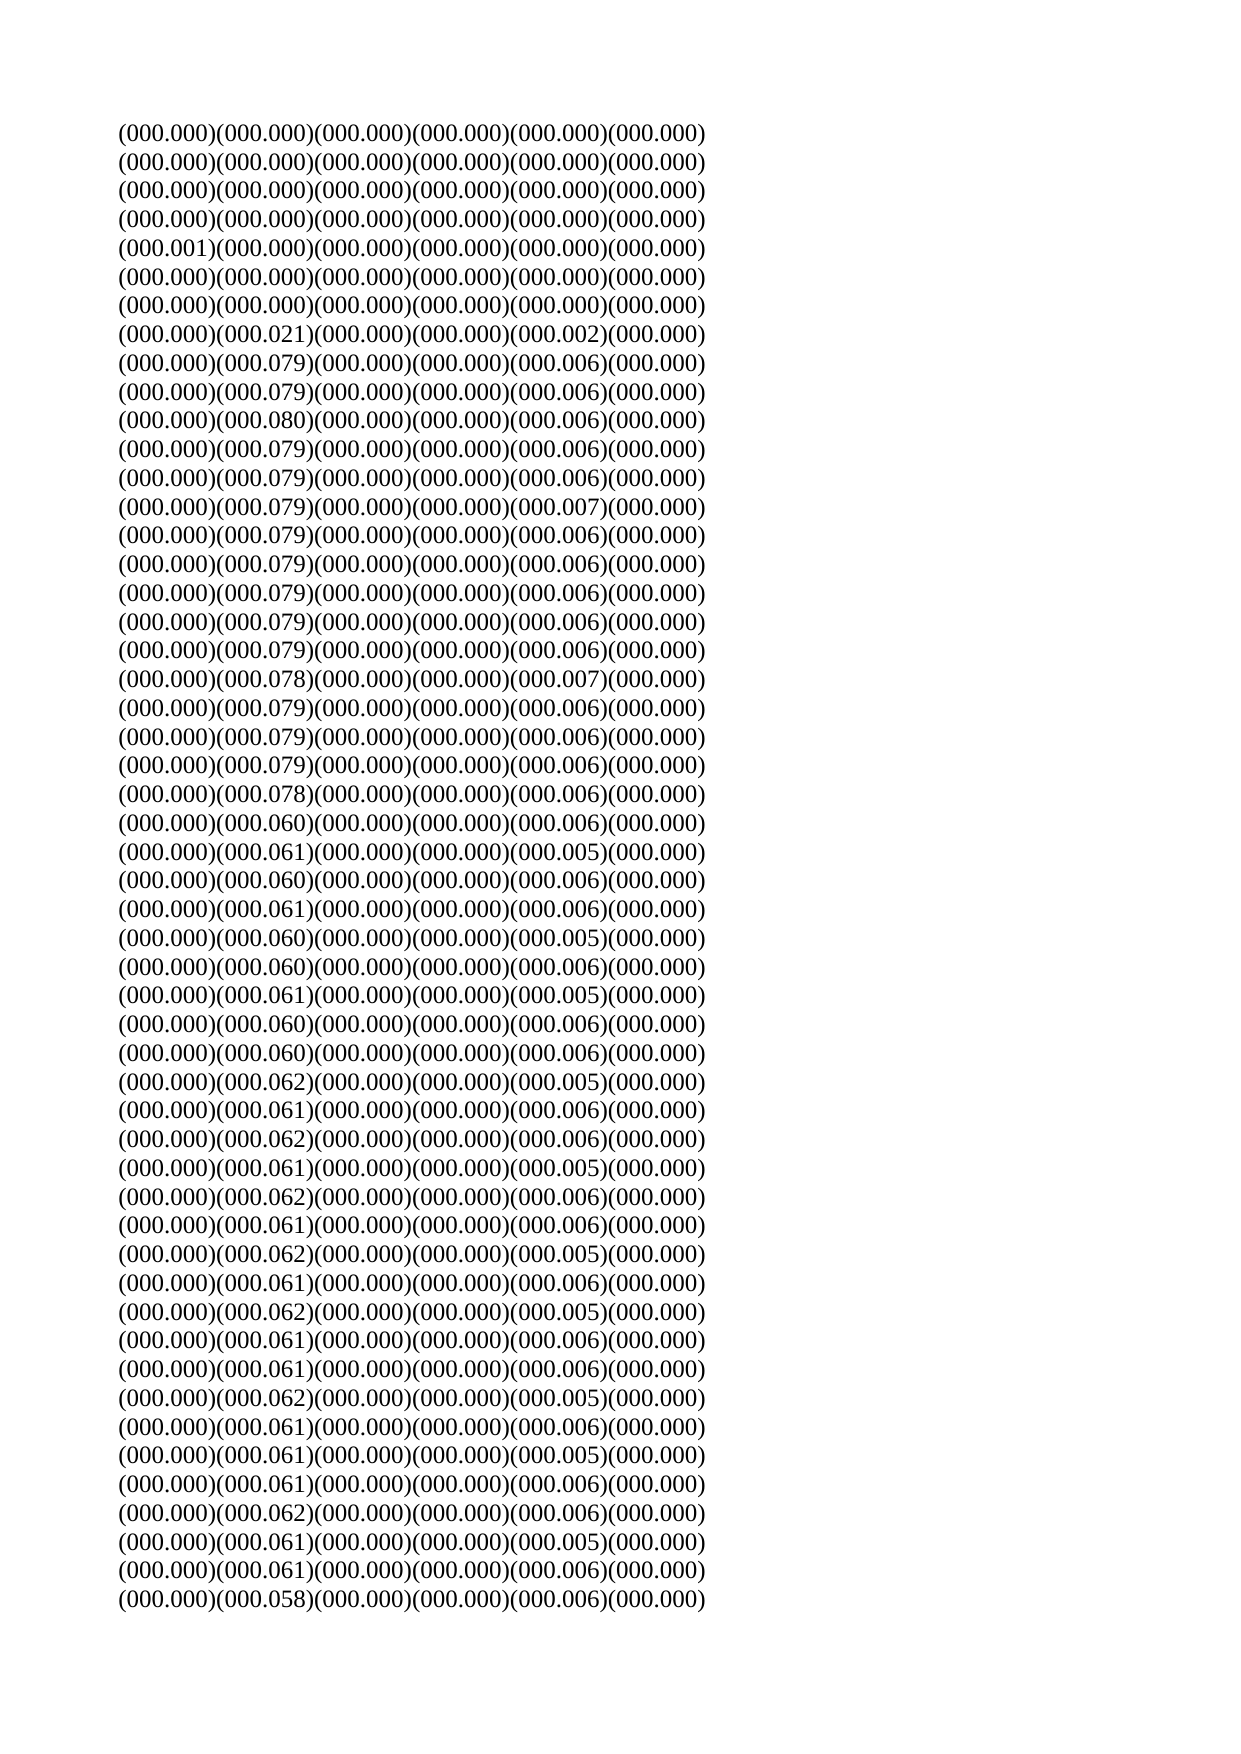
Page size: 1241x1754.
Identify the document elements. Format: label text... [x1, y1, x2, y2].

text (000.000)(000.079)(000.000)(000.000)(000.006)(000.000) [118, 578, 1122, 607]
text (000.000)(000.061)(000.000)(000.000)(000.006)(000.000) [118, 1211, 1122, 1239]
text (000.000)(000.060)(000.000)(000.000)(000.006)(000.000) [118, 952, 1122, 981]
text (000.000)(000.061)(000.000)(000.000)(000.006)(000.000) [118, 1354, 1122, 1383]
text (000.000)(000.060)(000.000)(000.000)(000.006)(000.000) [118, 808, 1122, 837]
text (000.000)(000.060)(000.000)(000.000)(000.006)(000.000) [118, 1009, 1122, 1038]
text (000.000)(000.062)(000.000)(000.000)(000.005)(000.000) [118, 1239, 1122, 1268]
text (000.000)(000.061)(000.000)(000.000)(000.005)(000.000) [118, 981, 1122, 1009]
text (000.000)(000.061)(000.000)(000.000)(000.006)(000.000) [118, 894, 1122, 923]
text (000.000)(000.062)(000.000)(000.000)(000.005)(000.000) [118, 1383, 1122, 1412]
text (000.000)(000.062)(000.000)(000.000)(000.005)(000.000) [118, 1297, 1122, 1326]
text (000.000)(000.062)(000.000)(000.000)(000.005)(000.000) [118, 1067, 1122, 1096]
text (000.000)(000.079)(000.000)(000.000)(000.006)(000.000) [118, 693, 1122, 722]
text (000.000)(000.079)(000.000)(000.000)(000.006)(000.000) [118, 463, 1122, 492]
text (000.000)(000.079)(000.000)(000.000)(000.006)(000.000) [118, 348, 1122, 377]
text (000.000)(000.061)(000.000)(000.000)(000.006)(000.000) [118, 1412, 1122, 1441]
text (000.000)(000.061)(000.000)(000.000)(000.006)(000.000) [118, 1096, 1122, 1124]
text (000.000)(000.000)(000.000)(000.000)(000.000)(000.000) [118, 262, 1122, 291]
text (000.000)(000.062)(000.000)(000.000)(000.006)(000.000) [118, 1124, 1122, 1153]
text (000.000)(000.000)(000.000)(000.000)(000.000)(000.000) [118, 147, 1122, 176]
text (000.000)(000.058)(000.000)(000.000)(000.006)(000.000) [118, 1584, 1122, 1613]
text (000.000)(000.062)(000.000)(000.000)(000.006)(000.000) [118, 1498, 1122, 1527]
text (000.000)(000.079)(000.000)(000.000)(000.006)(000.000) [118, 549, 1122, 578]
text (000.000)(000.000)(000.000)(000.000)(000.000)(000.000) [118, 291, 1122, 319]
text (000.000)(000.079)(000.000)(000.000)(000.006)(000.000) [118, 377, 1122, 406]
text (000.000)(000.000)(000.000)(000.000)(000.000)(000.000) [118, 118, 1122, 147]
text (000.000)(000.061)(000.000)(000.000)(000.006)(000.000) [118, 1556, 1122, 1584]
text (000.000)(000.000)(000.000)(000.000)(000.000)(000.000) [118, 204, 1122, 233]
text (000.000)(000.079)(000.000)(000.000)(000.007)(000.000) [118, 492, 1122, 521]
text (000.000)(000.060)(000.000)(000.000)(000.006)(000.000) [118, 866, 1122, 894]
text (000.000)(000.060)(000.000)(000.000)(000.006)(000.000) [118, 1038, 1122, 1067]
text (000.000)(000.080)(000.000)(000.000)(000.006)(000.000) [118, 406, 1122, 434]
text (000.000)(000.079)(000.000)(000.000)(000.006)(000.000) [118, 722, 1122, 751]
text (000.000)(000.078)(000.000)(000.000)(000.007)(000.000) [118, 664, 1122, 693]
text (000.000)(000.061)(000.000)(000.000)(000.005)(000.000) [118, 1153, 1122, 1182]
text (000.000)(000.061)(000.000)(000.000)(000.005)(000.000) [118, 1527, 1122, 1556]
text (000.000)(000.060)(000.000)(000.000)(000.005)(000.000) [118, 923, 1122, 952]
text (000.000)(000.061)(000.000)(000.000)(000.005)(000.000) [118, 837, 1122, 866]
text (000.000)(000.078)(000.000)(000.000)(000.006)(000.000) [118, 779, 1122, 808]
text (000.001)(000.000)(000.000)(000.000)(000.000)(000.000) [118, 233, 1122, 262]
text (000.000)(000.079)(000.000)(000.000)(000.006)(000.000) [118, 607, 1122, 636]
text (000.000)(000.079)(000.000)(000.000)(000.006)(000.000) [118, 521, 1122, 549]
text (000.000)(000.021)(000.000)(000.000)(000.002)(000.000) [118, 319, 1122, 348]
text (000.000)(000.061)(000.000)(000.000)(000.006)(000.000) [118, 1326, 1122, 1354]
text (000.000)(000.061)(000.000)(000.000)(000.006)(000.000) [118, 1469, 1122, 1498]
text (000.000)(000.079)(000.000)(000.000)(000.006)(000.000) [118, 751, 1122, 779]
text (000.000)(000.061)(000.000)(000.000)(000.006)(000.000) [118, 1268, 1122, 1297]
text (000.000)(000.061)(000.000)(000.000)(000.005)(000.000) [118, 1441, 1122, 1469]
text (000.000)(000.079)(000.000)(000.000)(000.006)(000.000) [118, 636, 1122, 664]
text (000.000)(000.062)(000.000)(000.000)(000.006)(000.000) [118, 1182, 1122, 1211]
text (000.000)(000.079)(000.000)(000.000)(000.006)(000.000) [118, 434, 1122, 463]
text (000.000)(000.000)(000.000)(000.000)(000.000)(000.000) [118, 176, 1122, 204]
